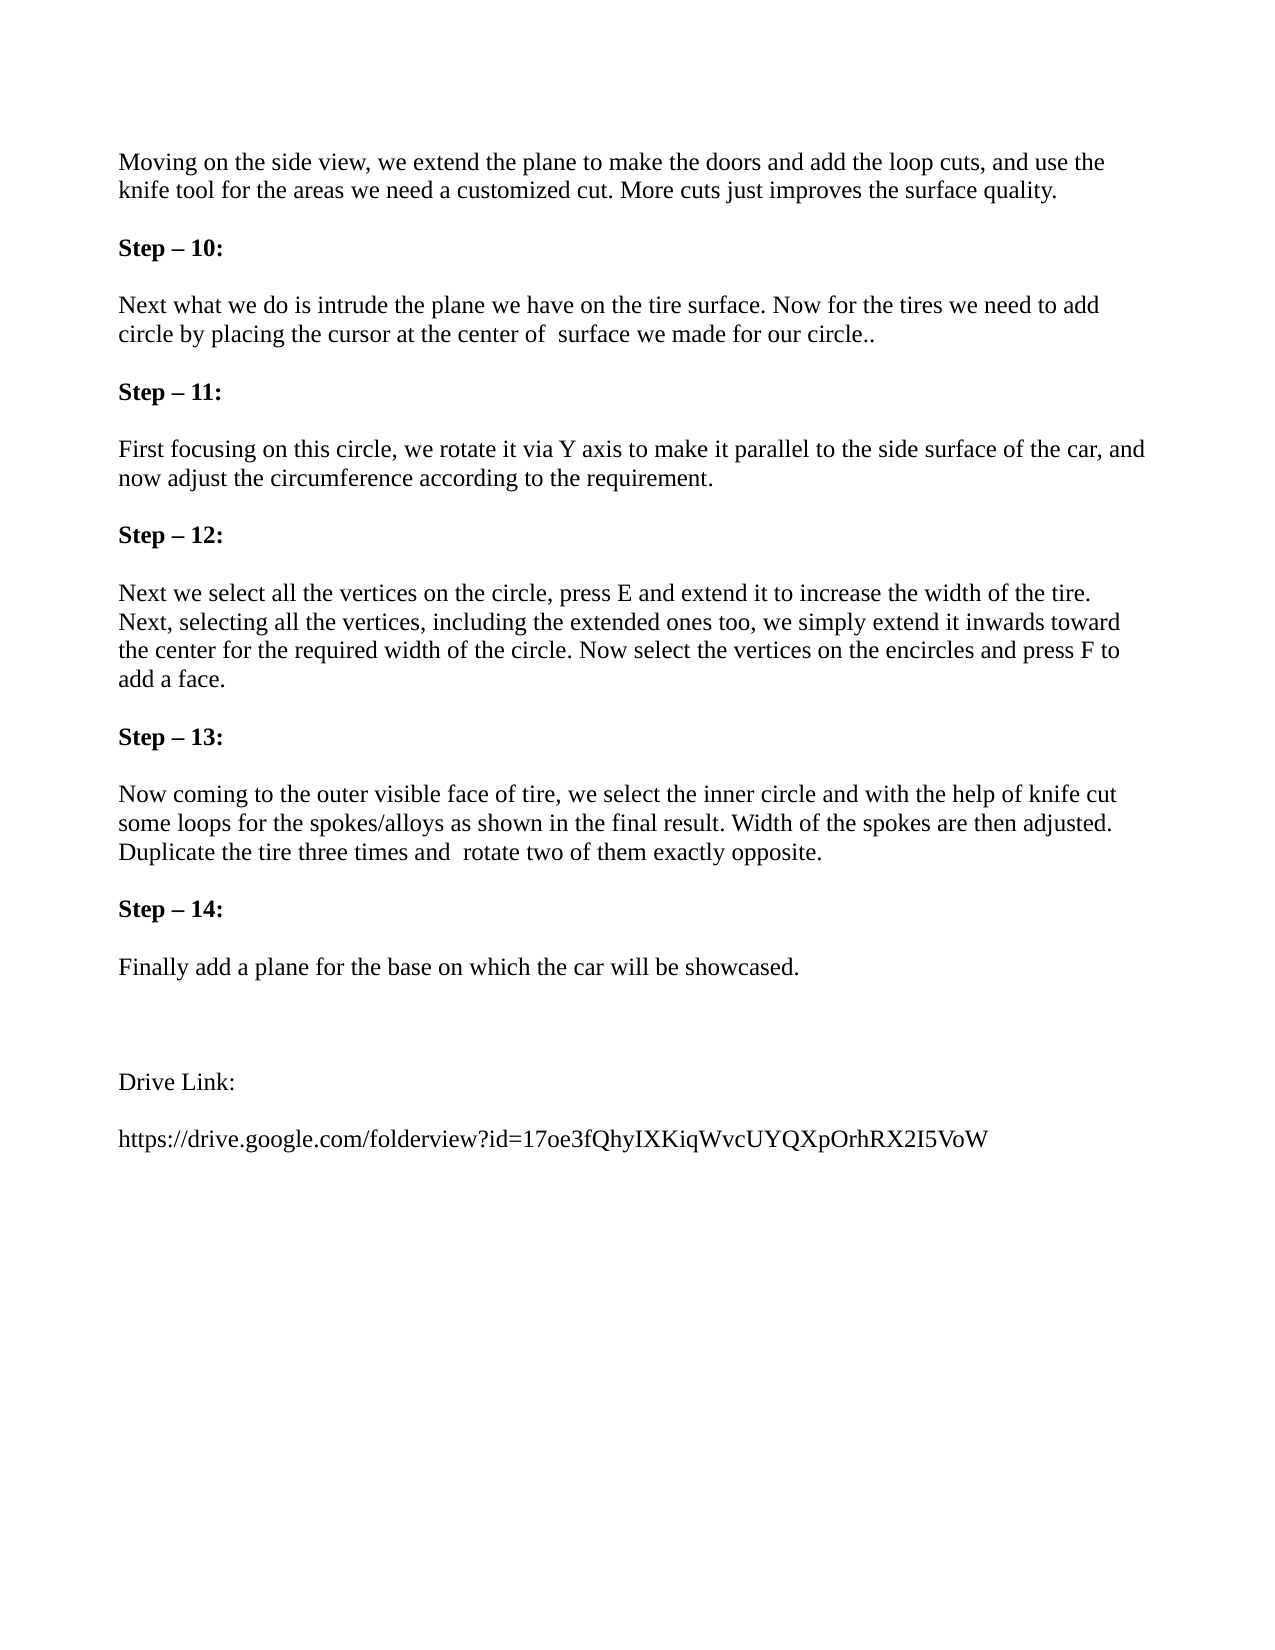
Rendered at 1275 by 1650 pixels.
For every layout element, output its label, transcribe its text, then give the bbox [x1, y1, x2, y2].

text Step – 11: [118, 377, 1157, 406]
text https://drive.google.com/folderview?id=17oe3fQhyIXKiqWvcUYQXpOrhRX2I5VoW [118, 1124, 1157, 1153]
text Step – 10: [118, 233, 1157, 262]
text Duplicate the tire three times and rotate two of them exactly opposite. [118, 837, 1157, 866]
text Step – 14: [118, 894, 1157, 923]
text Finally add a plane for the base on which the car will be showcased. [118, 952, 1157, 981]
text Step – 12: [118, 521, 1157, 549]
text Next, selecting all the vertices, including the extended ones too, we simply extend it inwards toward the center for the required width of the circle. Now select the vertices on the encircles and press F to add a face. [118, 607, 1157, 693]
text Next we select all the vertices on the circle, press E and extend it to increase the width of the tire. [118, 578, 1157, 607]
text Step – 13: [118, 722, 1157, 751]
text First focusing on this circle, we rotate it via Y axis to make it parallel to the side surface of the car, and now adjust the circumference according to the requirement. [118, 434, 1157, 492]
text Drive Link: [118, 1067, 1157, 1096]
text Moving on the side view, we extend the plane to make the doors and add the loop cuts, and use the knife tool for the areas we need a customized cut. More cuts just improves the surface quality. [118, 147, 1157, 204]
text Now coming to the outer visible face of tire, we select the inner circle and with the help of knife cut some loops for the spokes/alloys as shown in the final result. Width of the spokes are then adjusted. [118, 779, 1157, 837]
text Next what we do is intrude the plane we have on the tire surface. Now for the tires we need to add circle by placing the cursor at the center of surface we made for our circle.. [118, 291, 1157, 348]
